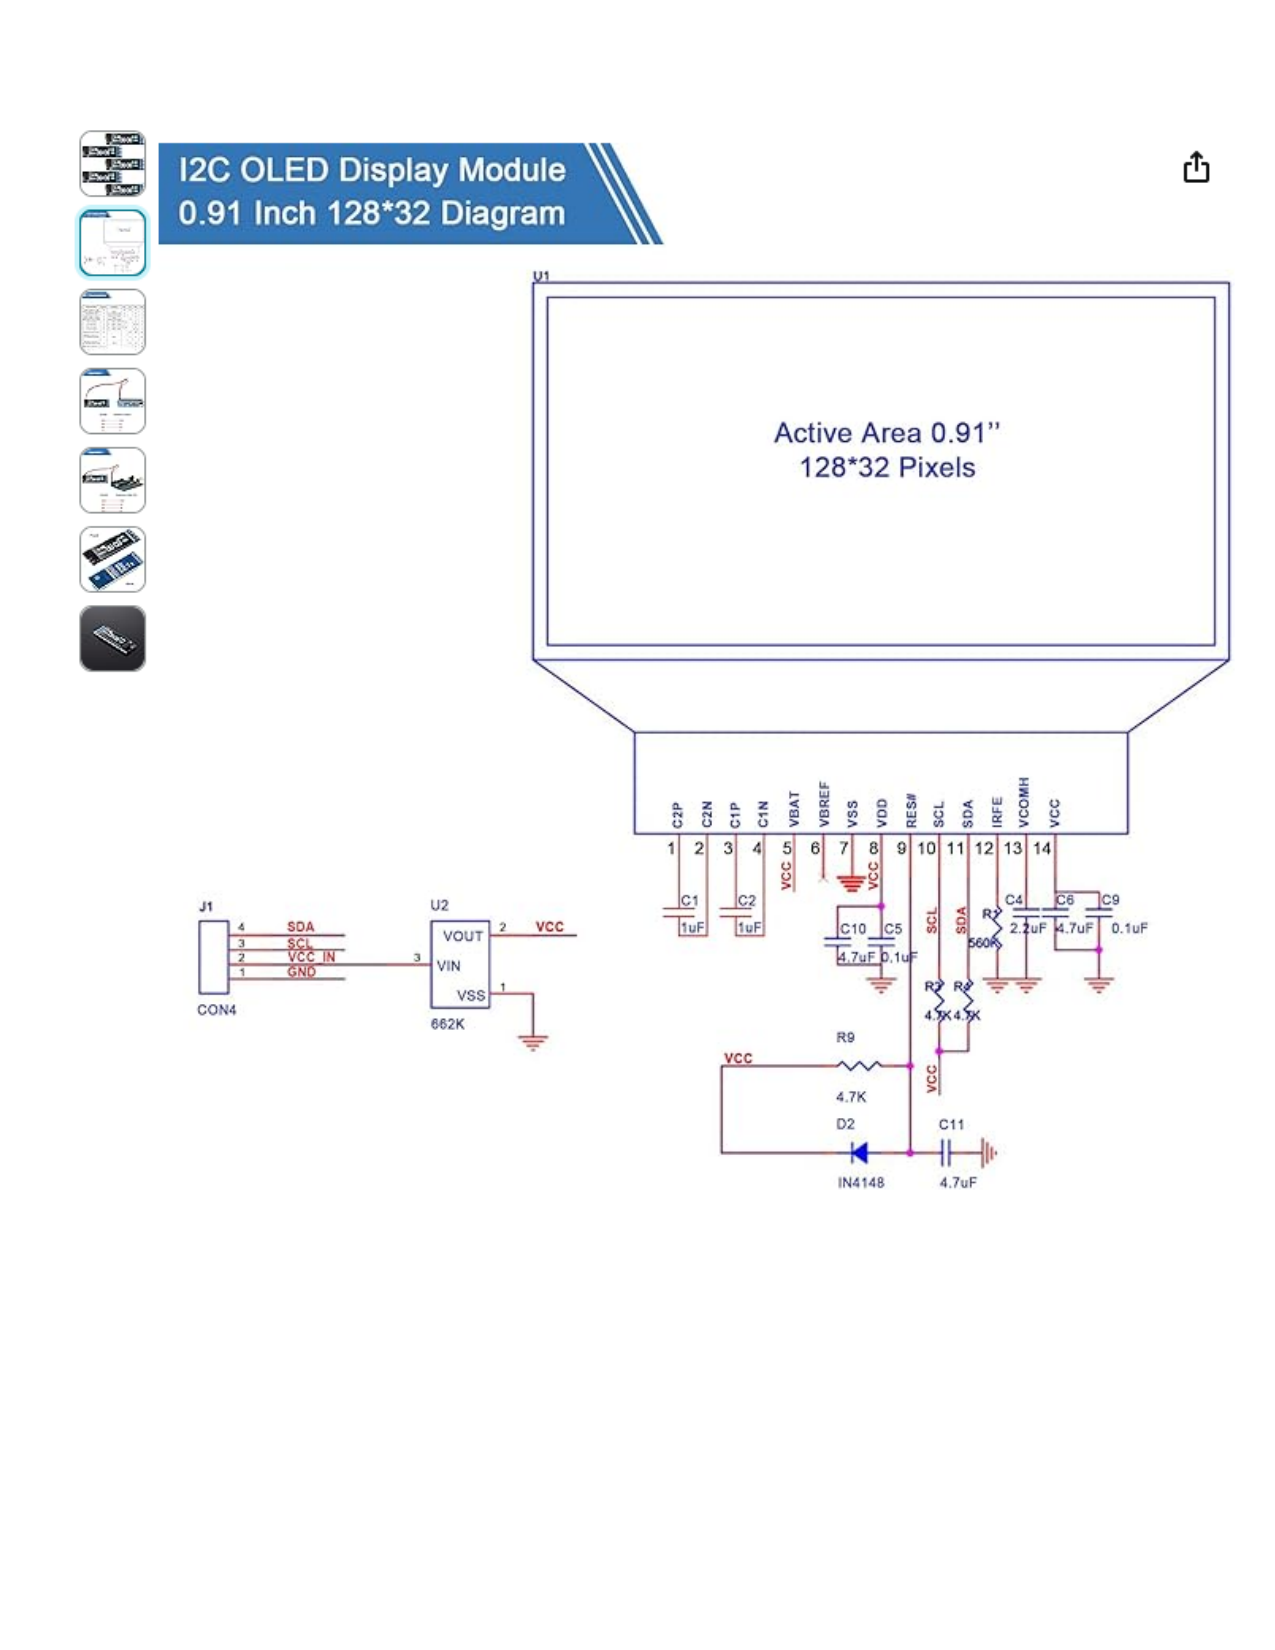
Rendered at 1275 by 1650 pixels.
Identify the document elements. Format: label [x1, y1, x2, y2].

picture [29, 118, 1246, 1212]
